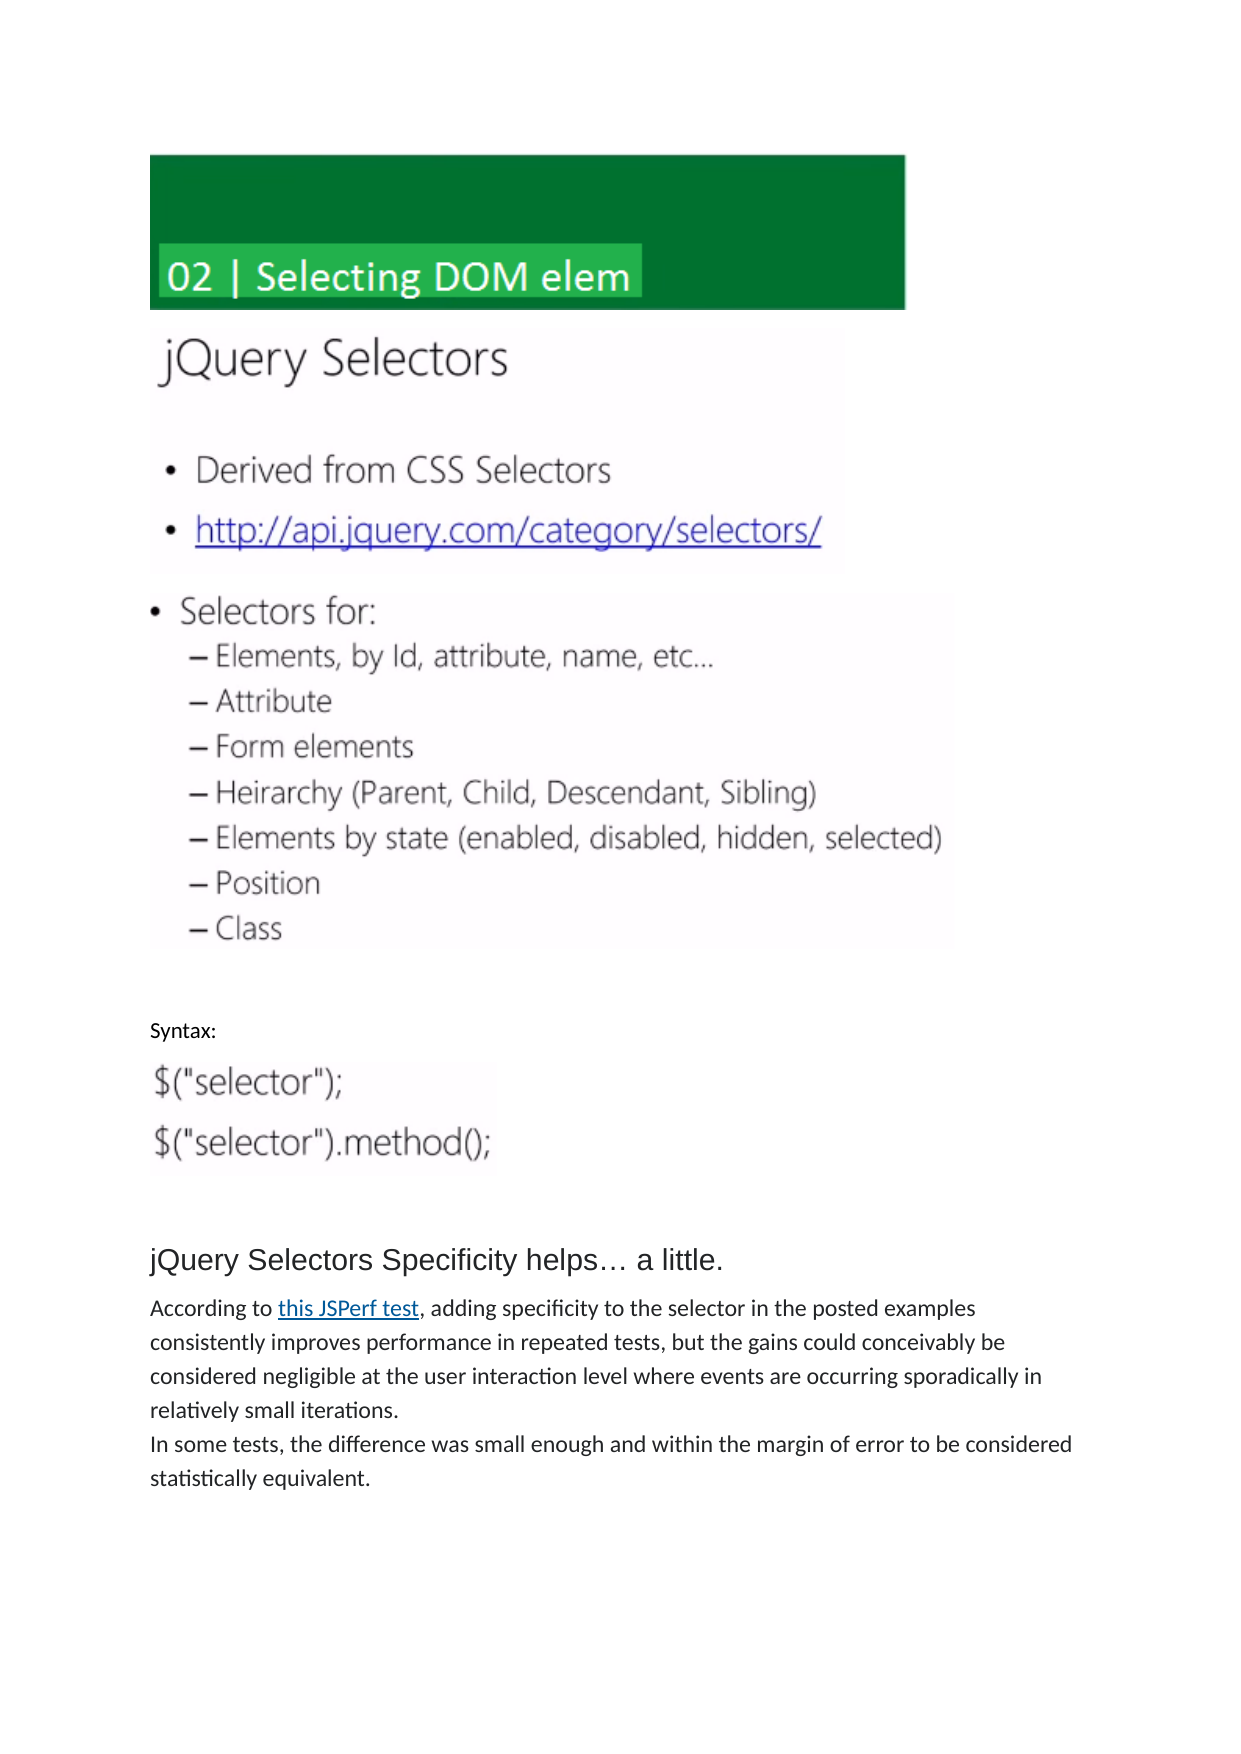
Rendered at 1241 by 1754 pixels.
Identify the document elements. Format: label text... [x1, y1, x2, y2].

text According to this JSPerf test, adding specificity to the selector in the posted examples consistently improves performance in repeated tests, but the gains could conceivably be considered negligible at the user interaction level where events are occurring sporadically in relatively small iterations. [150, 1289, 1090, 1424]
picture [150, 1062, 497, 1176]
picture [150, 328, 846, 574]
text In some tests, the difference was small enough and within the margin of error to be considered statistically equivalent. [150, 1424, 1090, 1492]
picture [150, 593, 955, 949]
text Syntax: [150, 1016, 1090, 1044]
picture [150, 150, 908, 310]
subtitle jQuery Selectors Specificity helps… a little. [150, 1241, 1090, 1276]
